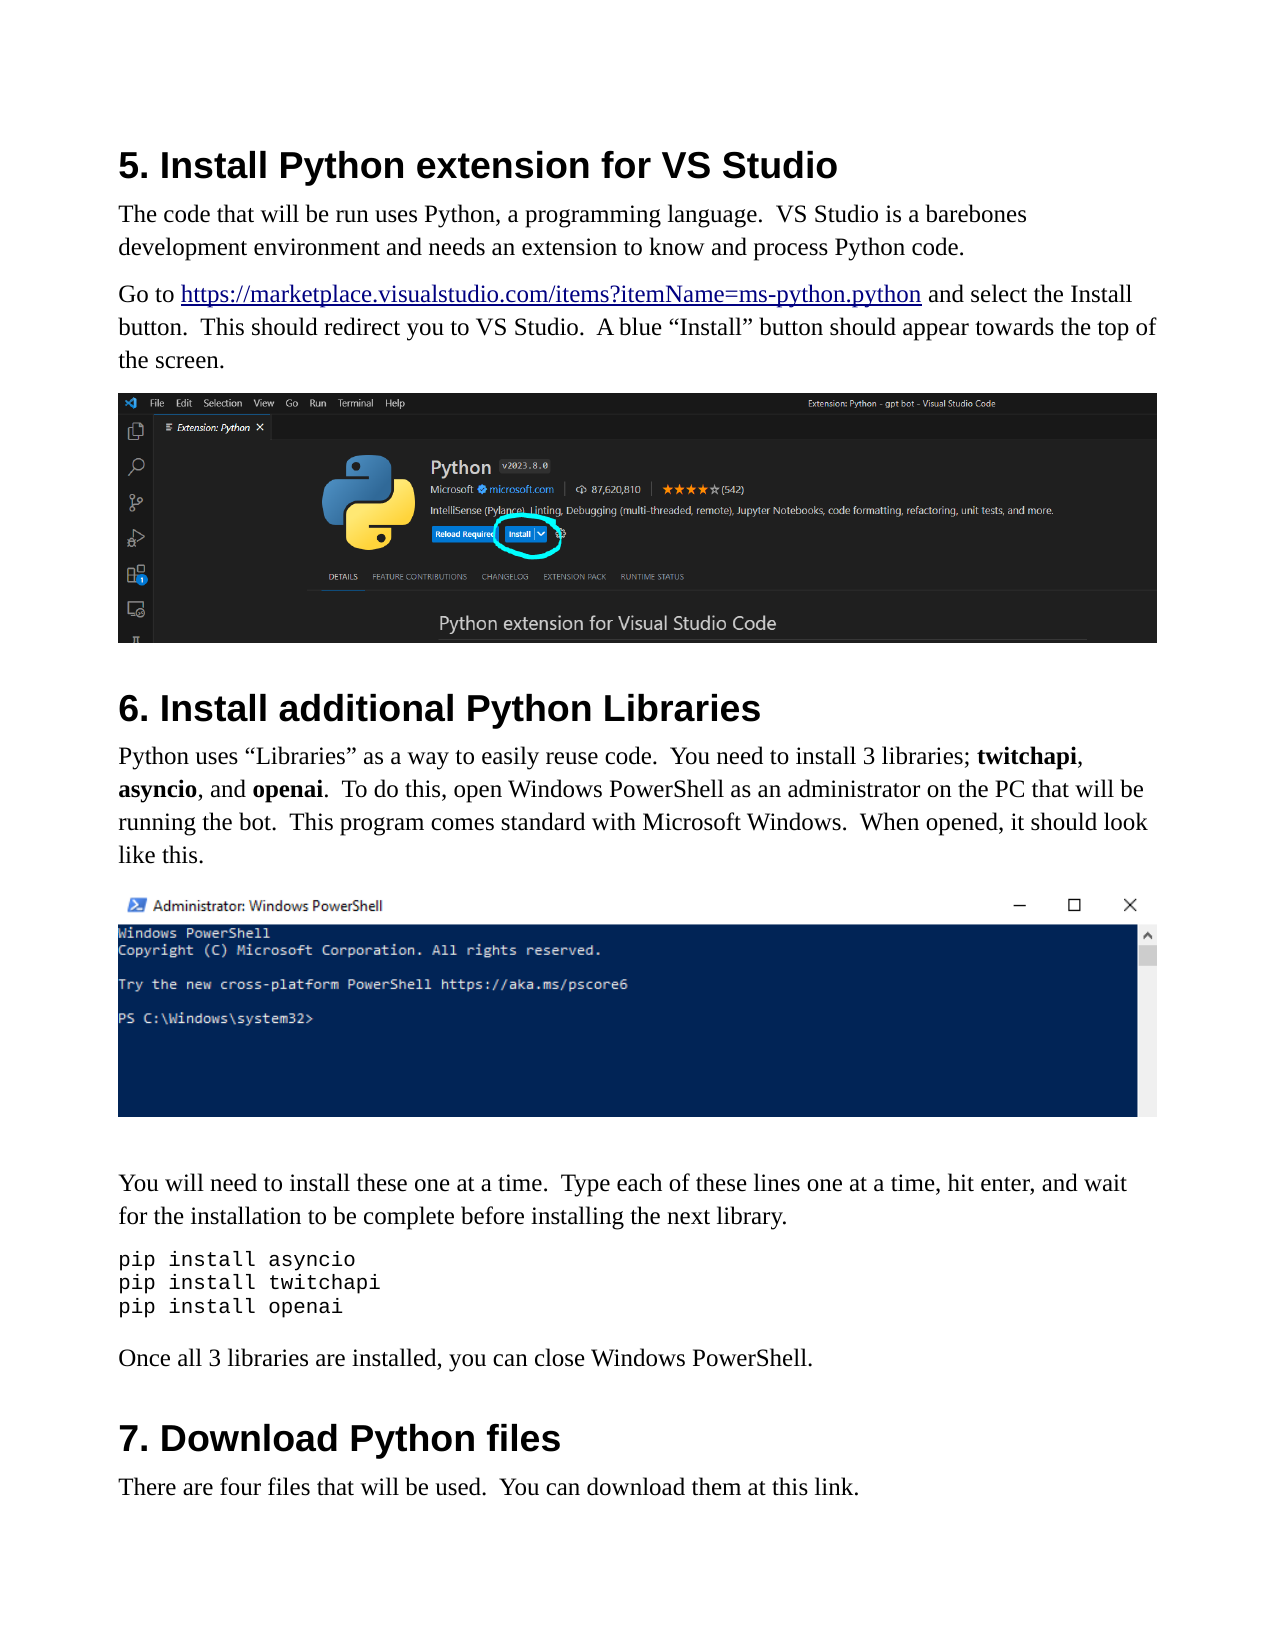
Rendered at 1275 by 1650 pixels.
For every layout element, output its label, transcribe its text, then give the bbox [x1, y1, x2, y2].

text The code that will be run uses Python, a programming language. VS Studio is a barebones development environment and needs an extension to know and process Python code. [118, 199, 1157, 261]
text You will need to install these one at a time. Type each of these lines one at a time, hit enter, and wait for the installation to be complete before installing the next library. [118, 1168, 1157, 1230]
subtitle 7. Download Python files [118, 1416, 1157, 1459]
text pip install openai [118, 1296, 1157, 1320]
text pip install twitchapi [118, 1272, 1157, 1296]
text Python uses “Libraries” as a way to easily reuse code. You need to install 3 libraries; twitchapi, asyncio, and openai. To do this, open Windows PowerShell as an administrator on the PC that will be running the bot. This program comes standard with Microsoft Windows. When opened, it should look like this. [118, 741, 1157, 869]
picture [118, 393, 1157, 643]
text Once all 3 libraries are installed, you can close Windows PowerShell. [118, 1343, 1157, 1372]
subtitle 6. Install additional Python Libraries [118, 643, 1157, 729]
subtitle 5. Install Python extension for VS Studio [118, 143, 1157, 186]
text There are four files that will be used. You can download them at this link. [118, 1472, 1157, 1500]
text Go to https://marketplace.visualstudio.com/items?itemName=ms-python.python and select the Install button. This should redirect you to VS Studio. A blue “Install” button should appear towards the top of the screen. [118, 279, 1157, 374]
text pip install asyncio [118, 1249, 1157, 1272]
picture [118, 888, 1157, 1117]
